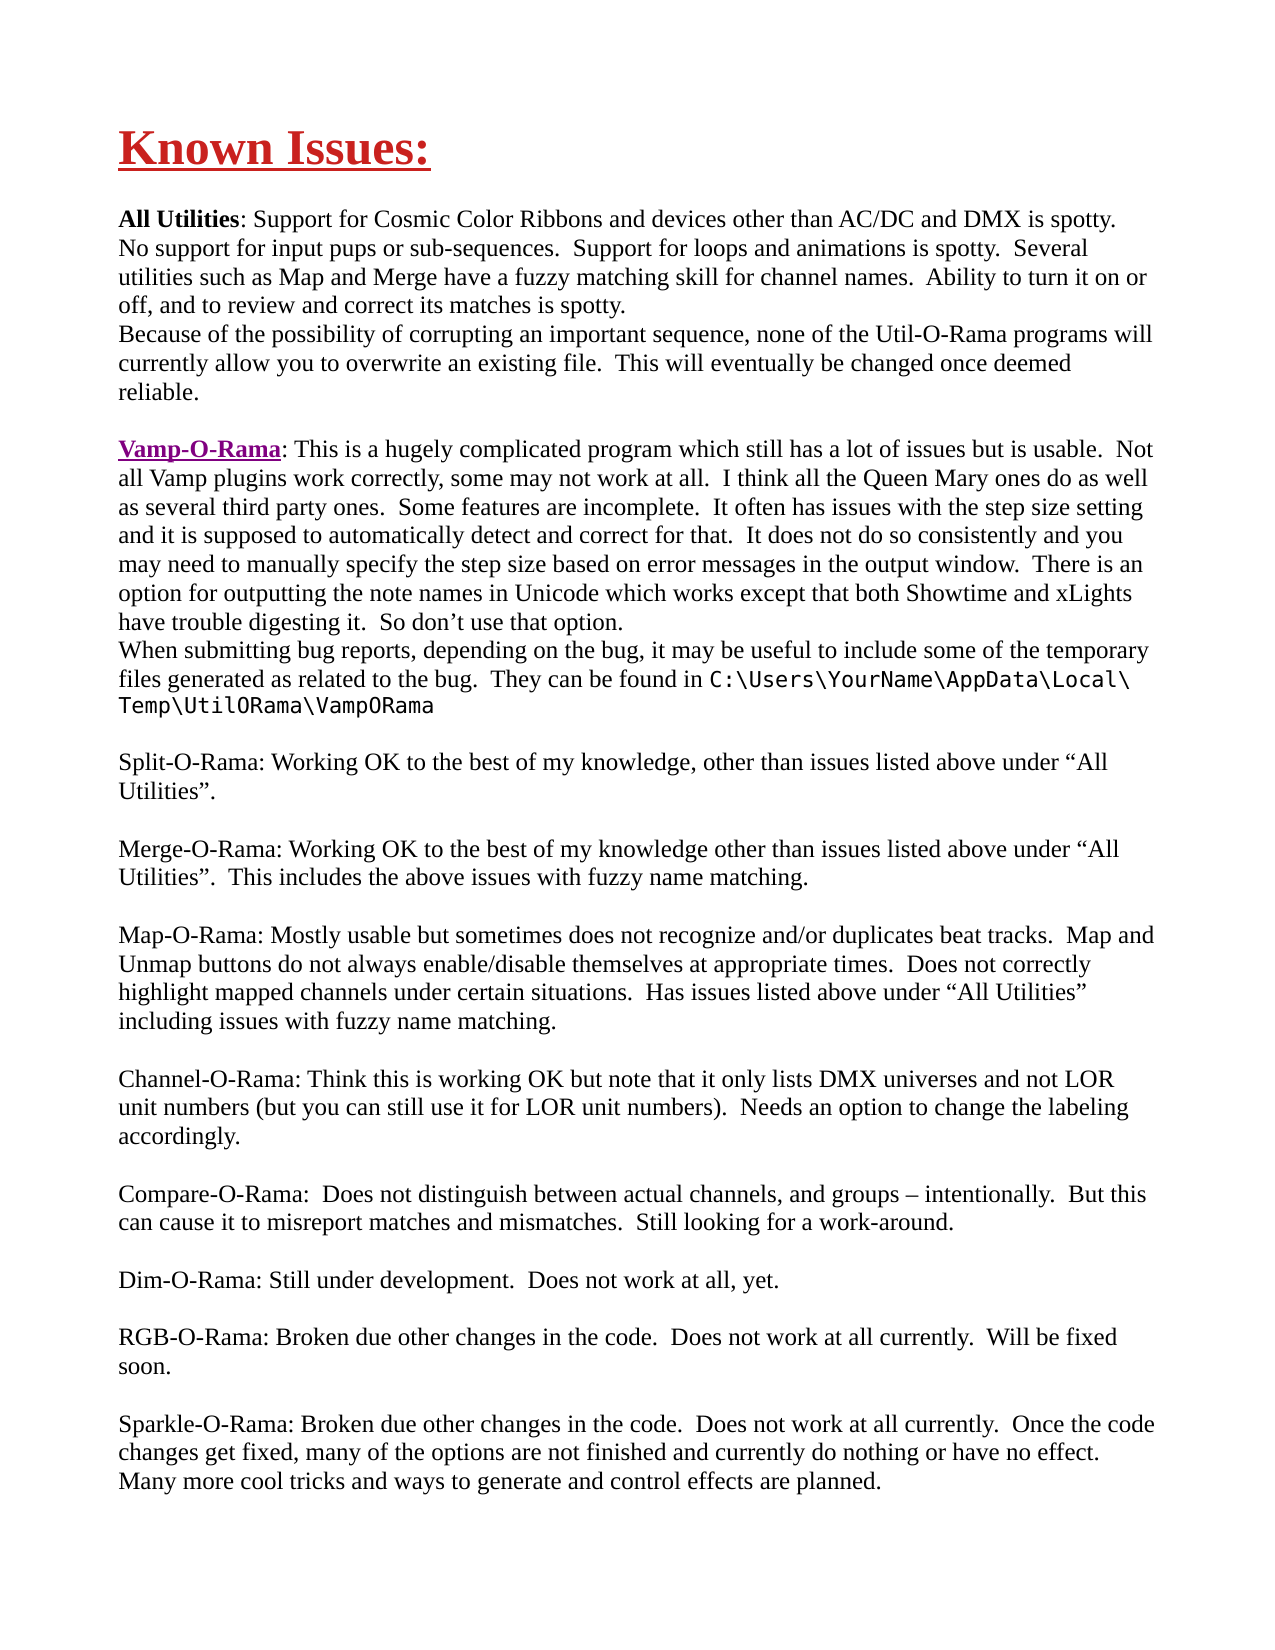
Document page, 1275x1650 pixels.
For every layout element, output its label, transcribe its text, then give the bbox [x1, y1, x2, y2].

text Dim-O-Rama: Still under development. Does not work at all, yet. [118, 1265, 1157, 1294]
text RGB-O-Rama: Broken due other changes in the code. Does not work at all currently. Will be fixed soon. [118, 1322, 1157, 1380]
text Because of the possibility of corrupting an important sequence, none of the Util-O-Rama programs will currently allow you to overwrite an existing file. This will eventually be changed once deemed reliable. [118, 319, 1157, 406]
text All Utilities: Support for Cosmic Color Ribbons and devices other than AC/DC and DMX is spotty. No support for input pups or sub-sequences. Support for loops and animations is spotty. Several utilities such as Map and Merge have a fuzzy matching skill for channel names. Ability to turn it on or off, and to review and correct its matches is spotty. [118, 204, 1157, 319]
text Channel-O-Rama: Think this is working OK but note that it only lists DMX universes and not LOR unit numbers (but you can still use it for LOR unit numbers). Needs an option to change the labeling accordingly. [118, 1064, 1157, 1150]
text Sparkle-O-Rama: Broken due other changes in the code. Does not work at all currently. Once the code changes get fixed, many of the options are not finished and currently do nothing or have no effect. Many more cool tricks and ways to generate and control effects are planned. [118, 1409, 1157, 1495]
text Split-O-Rama: Working OK to the best of my knowledge, other than issues listed above under “All Utilities”. [118, 747, 1157, 805]
text When submitting bug reports, depending on the bug, it may be useful to include some of the temporary files generated as related to the bug. They can be found in C:\Users\YourName\AppData\Local\Temp\UtilORama\VampORama [118, 636, 1157, 719]
text Known Issues: [118, 118, 1157, 176]
text Vamp-O-Rama: This is a hugely complicated program which still has a lot of issues but is usable. Not all Vamp plugins work correctly, some may not work at all. I think all the Queen Mary ones do as well as several third party ones. Some features are incomplete. It often has issues with the step size setting and it is supposed to automatically detect and correct for that. It does not do so consistently and you may need to manually specify the step size based on error messages in the output window. There is an option for outputting the note names in Unicode which works except that both Showtime and xLights have trouble digesting it. So don’t use that option. [118, 434, 1157, 636]
text Merge-O-Rama: Working OK to the best of my knowledge other than issues listed above under “All Utilities”. This includes the above issues with fuzzy name matching. [118, 834, 1157, 891]
text Map-O-Rama: Mostly usable but sometimes does not recognize and/or duplicates beat tracks. Map and Unmap buttons do not always enable/disable themselves at appropriate times. Does not correctly highlight mapped channels under certain situations. Has issues listed above under “All Utilities” including issues with fuzzy name matching. [118, 920, 1157, 1035]
text Compare-O-Rama: Does not distinguish between actual channels, and groups – intentionally. But this can cause it to misreport matches and mismatches. Still looking for a work-around. [118, 1179, 1157, 1236]
